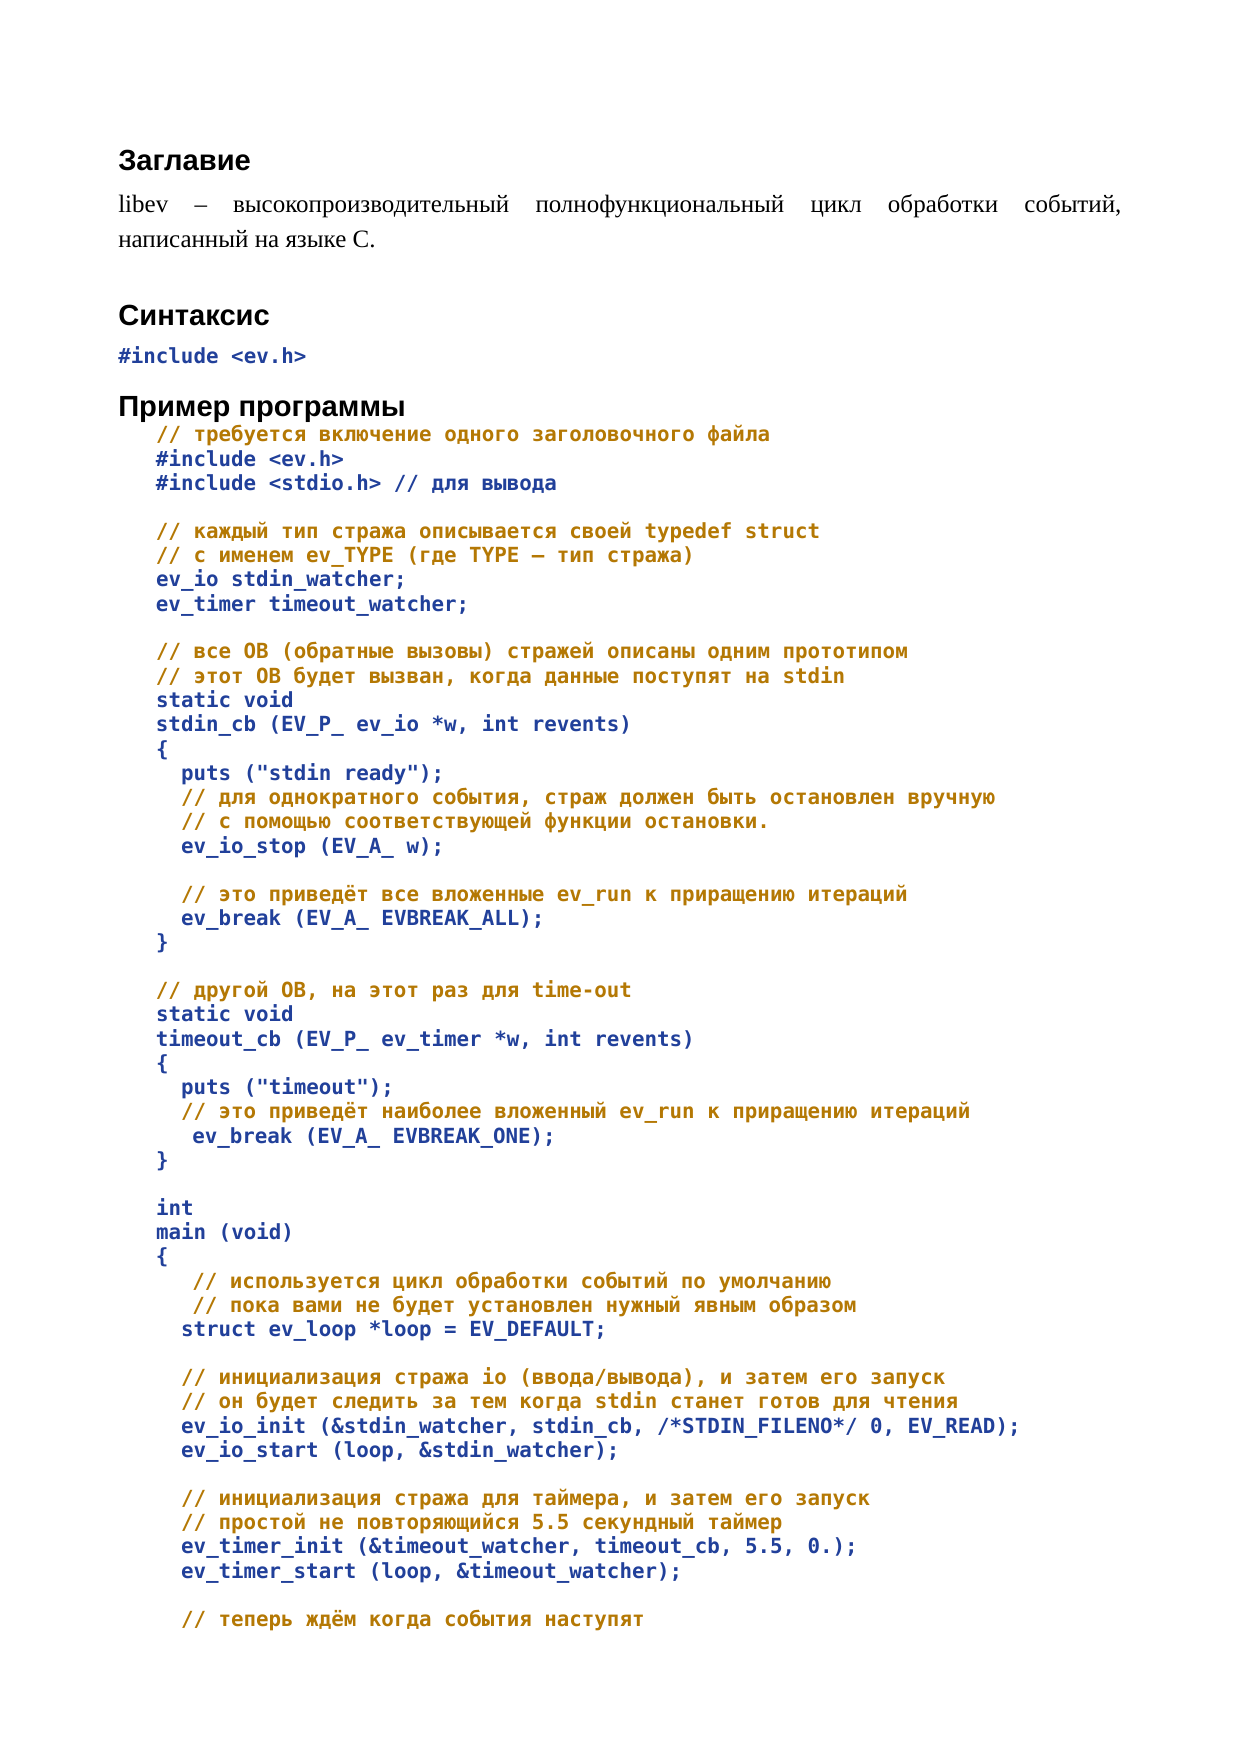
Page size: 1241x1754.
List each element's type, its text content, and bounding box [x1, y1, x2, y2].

text ev_timer timeout_watcher; [118, 592, 1122, 616]
text // все ОВ (обратные вызовы) стражей описаны одним прототипом [118, 639, 1122, 664]
subtitle Синтаксис [118, 298, 1122, 331]
text // пока вами не будет установлен нужный явным образом [118, 1293, 1122, 1317]
text ev_io_start (loop, &stdin_watcher); [118, 1438, 1122, 1462]
text puts ("stdin ready"); [118, 761, 1122, 785]
text // это приведёт наиболее вложенный ev_run к приращению итераций [118, 1099, 1122, 1124]
text struct ev_loop *loop = EV_DEFAULT; [118, 1317, 1122, 1342]
text ev_break (EV_A_ EVBREAK_ALL); [118, 906, 1122, 930]
text main (void) [118, 1220, 1122, 1244]
text // с именем ev_TYPE (где TYPE – тип стража) [118, 543, 1122, 567]
text stdin_cb (EV_P_ ev_io *w, int revents) [118, 712, 1122, 737]
text ev_io_stop (EV_A_ w); [118, 834, 1122, 858]
text // теперь ждём когда события наступят [118, 1607, 1122, 1631]
text // используется цикл обработки событий по умолчанию [118, 1269, 1122, 1293]
text // этот ОВ будет вызван, когда данные поступят на stdin [118, 664, 1122, 688]
text int [118, 1196, 1122, 1220]
text { [118, 737, 1122, 761]
text static void [118, 1002, 1122, 1027]
text // каждый тип стража описывается своей typedef struct [118, 519, 1122, 543]
subtitle Заглавие [118, 143, 1122, 177]
text ev_io stdin_watcher; [118, 567, 1122, 592]
text // для однократного события, страж должен быть остановлен вручную [118, 785, 1122, 809]
text ev_timer_init (&timeout_watcher, timeout_cb, 5.5, 0.); [118, 1534, 1122, 1559]
text ev_timer_start (loop, &timeout_watcher); [118, 1559, 1122, 1583]
text } [118, 930, 1122, 954]
text // это приведёт все вложенные ev_run к приращению итераций [118, 882, 1122, 906]
text // другой ОВ, на этот раз для time-out [118, 978, 1122, 1002]
text puts ("timeout"); [118, 1075, 1122, 1099]
text #include <ev.h> [118, 447, 1122, 471]
text // инициализация стража для таймера, и затем его запуск [118, 1486, 1122, 1510]
text // с помощью соответствующей функции остановки. [118, 809, 1122, 834]
text // он будет следить за тем когда stdin станет готов для чтения [118, 1389, 1122, 1414]
text { [118, 1051, 1122, 1075]
text static void [118, 688, 1122, 712]
subtitle Пример программы [118, 389, 1122, 422]
text timeout_cb (EV_P_ ev_timer *w, int revents) [118, 1027, 1122, 1051]
text #include <stdio.h> // для вывода [118, 471, 1122, 495]
text ev_break (EV_A_ EVBREAK_ONE); [118, 1124, 1122, 1148]
text { [118, 1244, 1122, 1269]
text // инициализация стража io (ввода/вывода), и затем его запуск [118, 1365, 1122, 1389]
text libev – высокопроизводительный полнофункциональный цикл обработки событий, написанный на языке C. [118, 189, 1122, 252]
text // простой не повторяющийся 5.5 секундный таймер [118, 1510, 1122, 1534]
text // требуется включение одного заголовочного файла [118, 422, 1122, 447]
text #include <ev.h> [118, 344, 1122, 368]
text } [118, 1148, 1122, 1172]
text ev_io_init (&stdin_watcher, stdin_cb, /*STDIN_FILENO*/ 0, EV_READ); [118, 1414, 1122, 1438]
